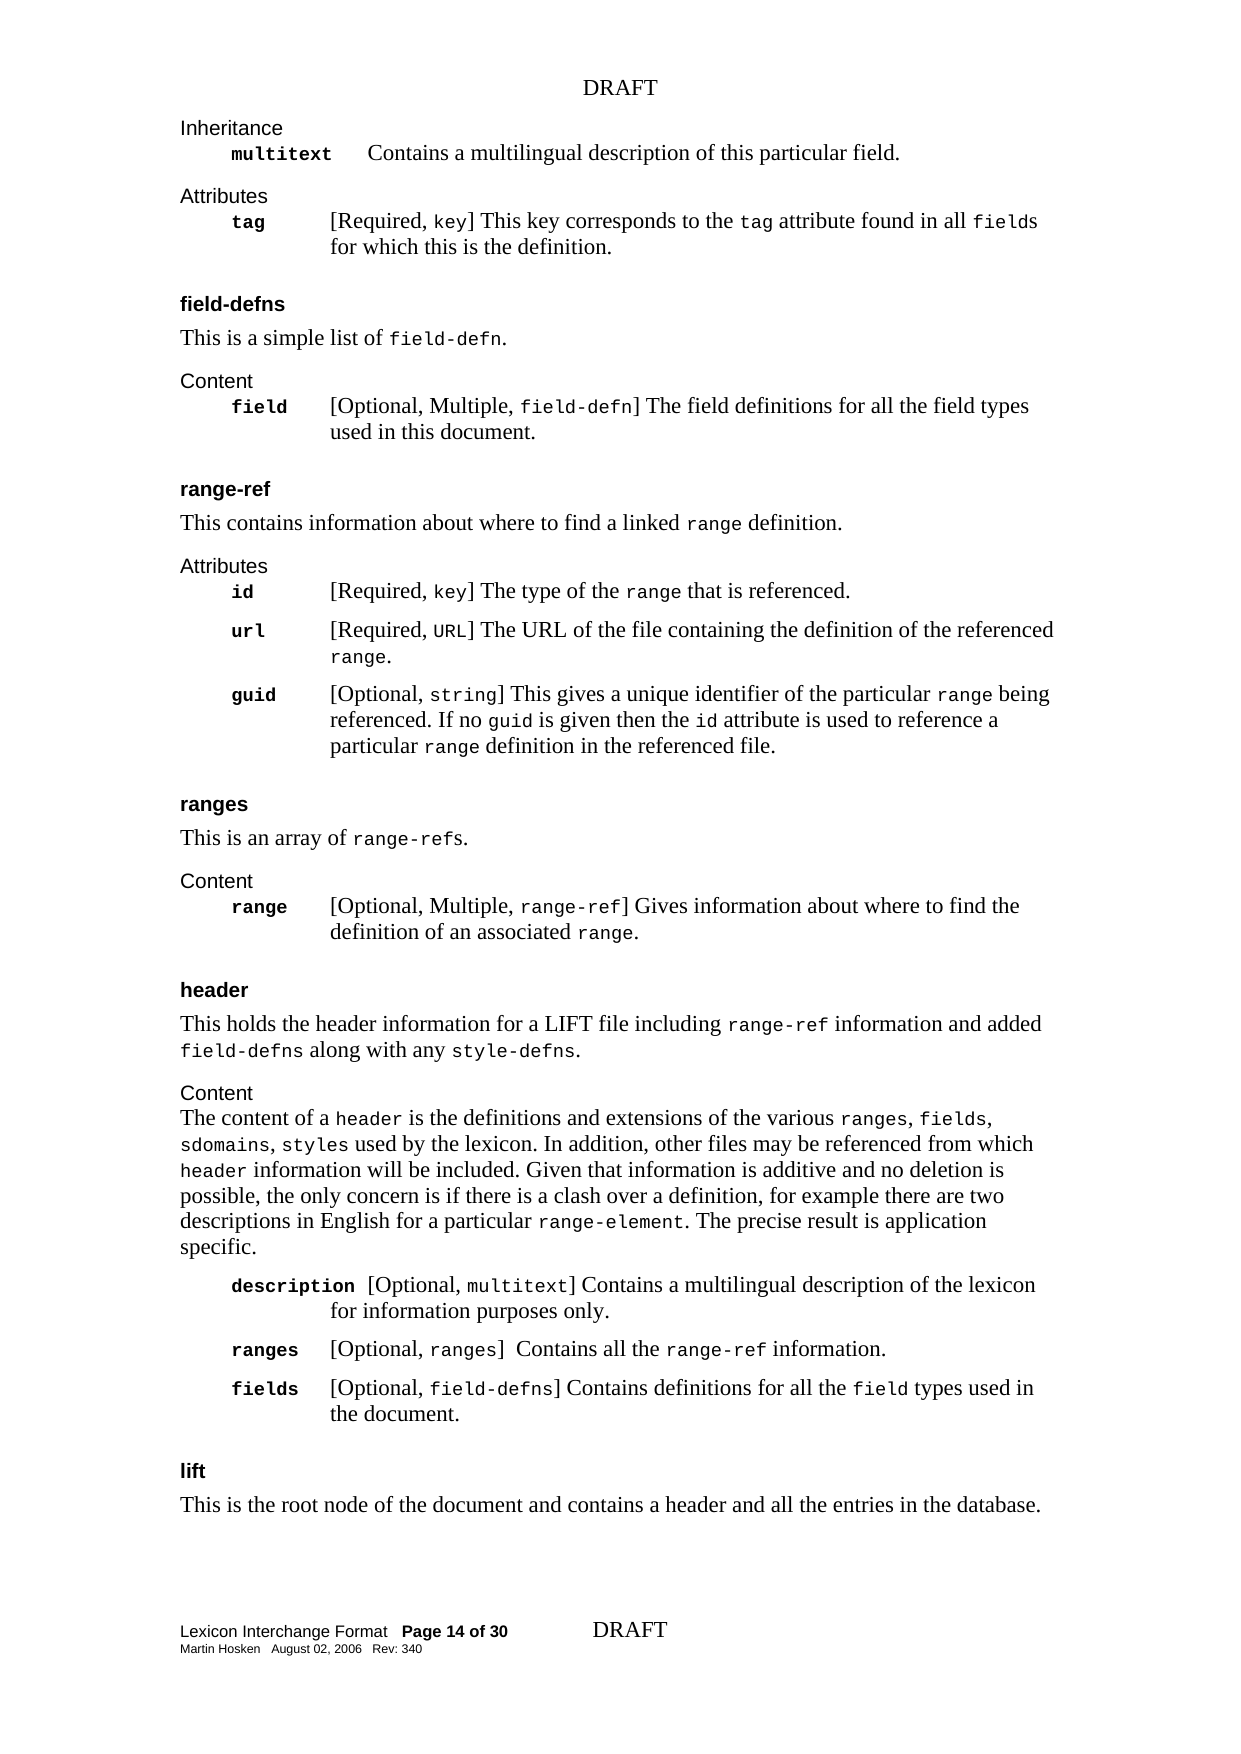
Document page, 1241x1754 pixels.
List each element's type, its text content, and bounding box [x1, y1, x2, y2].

text This holds the header information for a LIFT file including range-ref information and added field-defns along with any style-defns. [180, 1011, 1061, 1063]
subtitle Attributes [180, 555, 1061, 578]
text This is the root node of the document and contains a header and all the entries in the database. [180, 1492, 1061, 1517]
subtitle Inheritance [180, 117, 1061, 140]
subtitle lift [180, 1459, 1061, 1483]
text guid [Optional, string] This gives a unique identifier of the particular range being referenced. If no guid is given then the id attribute is used to reference a particular range definition in the referenced file. [231, 681, 1061, 759]
text field [Optional, Multiple, field-defn] The field definitions for all the field types used in this document. [231, 393, 1061, 444]
text This is an array of range-refs. [180, 825, 1061, 851]
subtitle Content [180, 1081, 1061, 1104]
subtitle range-ref [180, 478, 1061, 501]
text ranges [Optional, ranges] Contains all the range-ref information. [231, 1336, 1061, 1362]
text url [Required, URL] The URL of the file containing the definition of the referenced range. [231, 617, 1061, 669]
text multitext Contains a multilingual description of this particular field. [231, 140, 1061, 166]
subtitle Content [180, 869, 1061, 893]
text description [Optional, multitext] Contains a multilingual description of the lexicon for information purposes only. [231, 1272, 1061, 1323]
text The content of a header is the definitions and extensions of the various ranges, fields, sdomains, styles used by the lexicon. In addition, other files may be referenced from which header information will be included. Given that information is additive and no deletion is possible, the only concern is if there is a clash over a definition, for example there are two descriptions in English for a particular range-element. The precise result is application specific. [180, 1104, 1061, 1259]
text This contains information about where to find a linked range definition. [180, 510, 1061, 536]
subtitle ranges [180, 793, 1061, 816]
text This is a simple list of field-defn. [180, 325, 1061, 351]
subtitle field-defns [180, 293, 1061, 316]
subtitle Content [180, 370, 1061, 393]
text fields [Optional, field-defns] Contains definitions for all the field types used in the document. [231, 1374, 1061, 1426]
subtitle header [180, 978, 1061, 1002]
text range [Optional, Multiple, range-ref] Gives information about where to find the definition of an associated range. [231, 893, 1061, 945]
subtitle Attributes [180, 185, 1061, 208]
text id [Required, key] The type of the range that is referenced. [231, 578, 1061, 604]
text tag [Required, key] This key corresponds to the tag attribute found in all fields for which this is the definition. [231, 208, 1061, 259]
